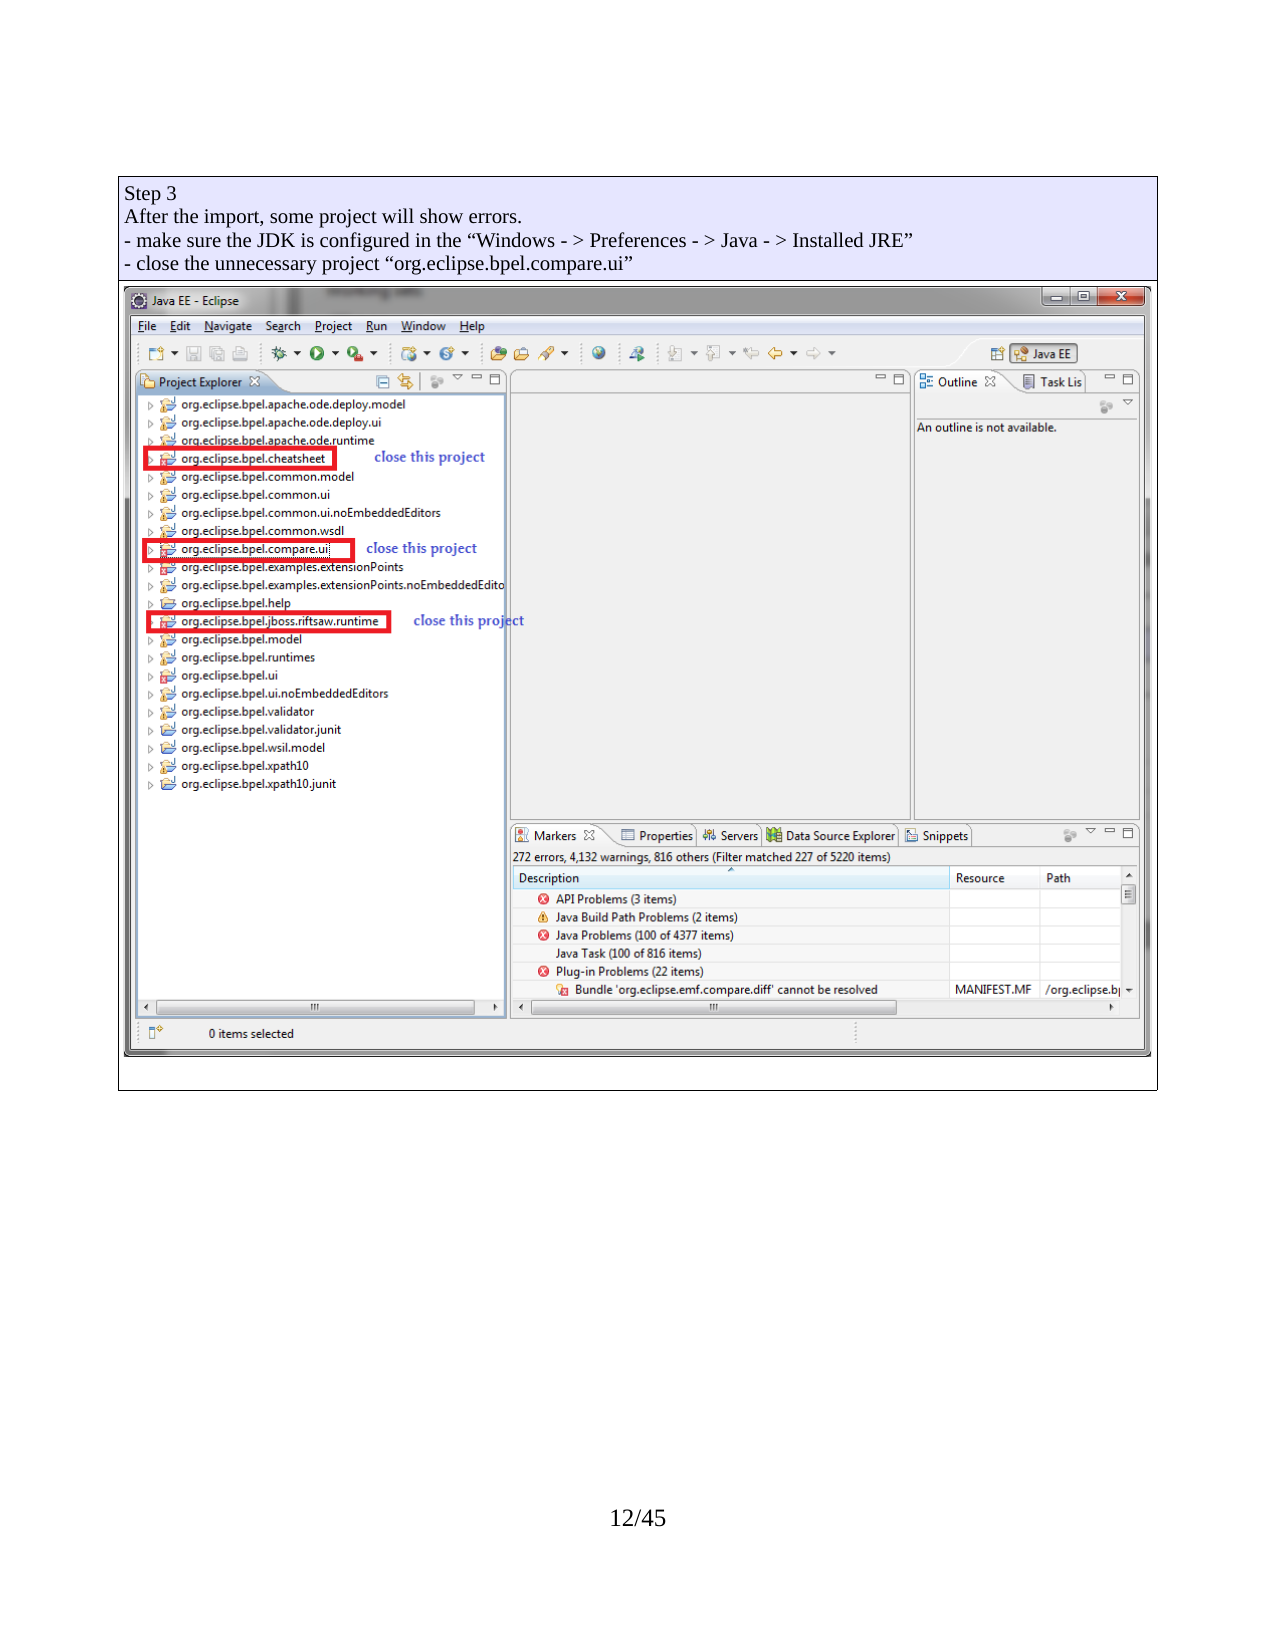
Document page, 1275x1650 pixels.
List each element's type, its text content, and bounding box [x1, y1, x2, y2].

table_header Step 3 After the import, some project will show errors. - make sure the JDK is configured in the “Windows - > Preferences - > Java - > Installed JRE” - close the unnecessary project “org.eclipse.bpel.compare.ui” [119, 177, 1157, 280]
picture [123, 286, 1152, 1057]
table_cell [119, 281, 1157, 1090]
